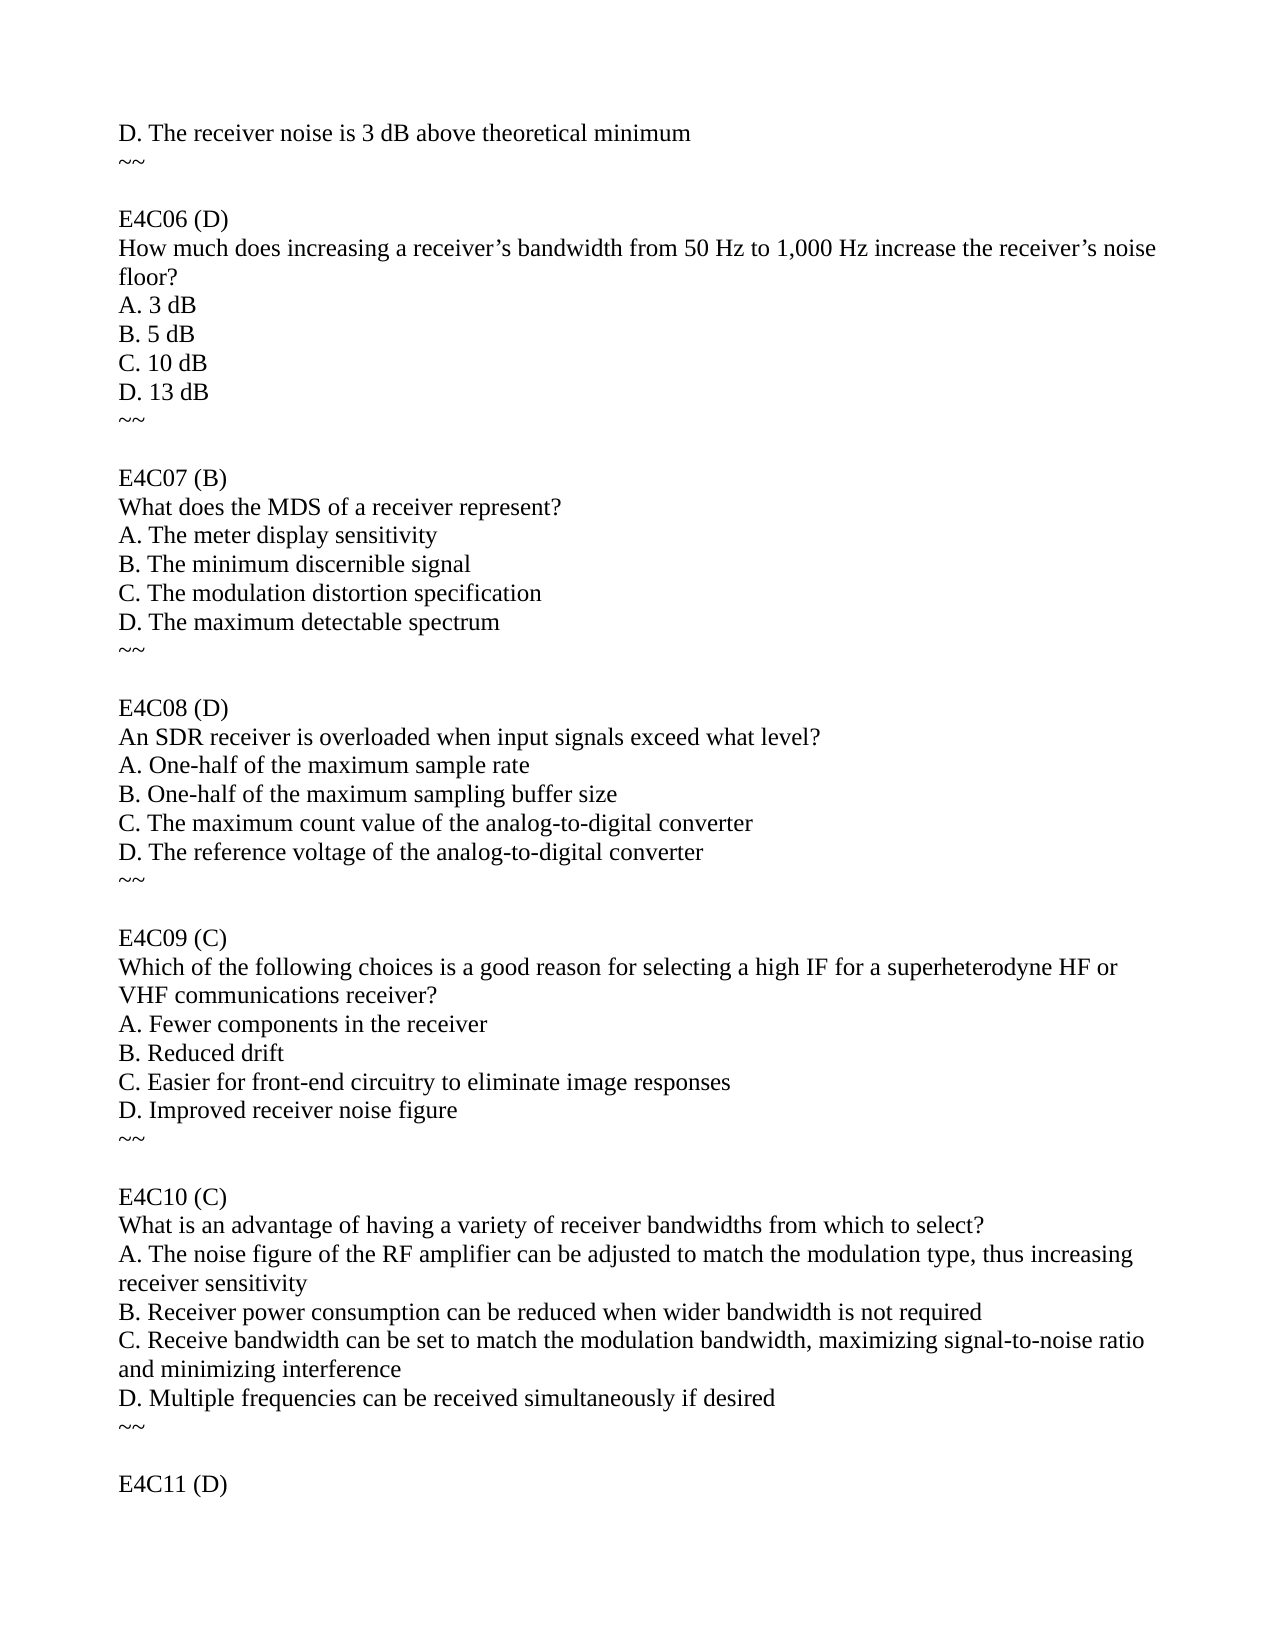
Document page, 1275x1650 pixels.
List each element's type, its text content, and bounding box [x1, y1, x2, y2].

text B. Reduced drift [118, 1038, 1157, 1067]
text A. Fewer components in the receiver [118, 1009, 1157, 1038]
text E4C08 (D) [118, 693, 1157, 722]
text A. 3 dB [118, 291, 1157, 319]
text D. Improved receiver noise figure [118, 1096, 1157, 1124]
text D. Multiple frequencies can be received simultaneously if desired [118, 1383, 1157, 1412]
text E4C06 (D) [118, 204, 1157, 233]
text C. The maximum count value of the analog-to-digital converter [118, 808, 1157, 837]
text ~~ [118, 1124, 1157, 1153]
text C. 10 dB [118, 348, 1157, 377]
text D. The receiver noise is 3 dB above theoretical minimum [118, 118, 1157, 147]
text Which of the following choices is a good reason for selecting a high IF for a superheterodyne HF or VHF communications receiver? [118, 952, 1157, 1009]
text An SDR receiver is overloaded when input signals exceed what level? [118, 722, 1157, 751]
text C. Receive bandwidth can be set to match the modulation bandwidth, maximizing signal-to-noise ratio and minimizing interference [118, 1326, 1157, 1383]
text E4C10 (C) [118, 1182, 1157, 1211]
text E4C11 (D) [118, 1469, 1157, 1498]
text E4C09 (C) [118, 923, 1157, 952]
text B. The minimum discernible signal [118, 549, 1157, 578]
text B. Receiver power consumption can be reduced when wider bandwidth is not required [118, 1297, 1157, 1326]
text D. The reference voltage of the analog-to-digital converter [118, 837, 1157, 866]
text ~~ [118, 636, 1157, 664]
text A. The noise figure of the RF amplifier can be adjusted to match the modulation type, thus increasing receiver sensitivity [118, 1239, 1157, 1297]
text D. The maximum detectable spectrum [118, 607, 1157, 636]
text C. Easier for front-end circuitry to eliminate image responses [118, 1067, 1157, 1096]
text ~~ [118, 406, 1157, 434]
text ~~ [118, 1412, 1157, 1441]
text A. One-half of the maximum sample rate [118, 751, 1157, 779]
text What is an advantage of having a variety of receiver bandwidths from which to select? [118, 1211, 1157, 1239]
text B. One-half of the maximum sampling buffer size [118, 779, 1157, 808]
text E4C07 (B) [118, 463, 1157, 492]
text A. The meter display sensitivity [118, 521, 1157, 549]
text B. 5 dB [118, 319, 1157, 348]
text C. The modulation distortion specification [118, 578, 1157, 607]
text What does the MDS of a receiver represent? [118, 492, 1157, 521]
text How much does increasing a receiver’s bandwidth from 50 Hz to 1,000 Hz increase the receiver’s noise floor? [118, 233, 1157, 291]
text ~~ [118, 866, 1157, 894]
text ~~ [118, 147, 1157, 176]
text D. 13 dB [118, 377, 1157, 406]
